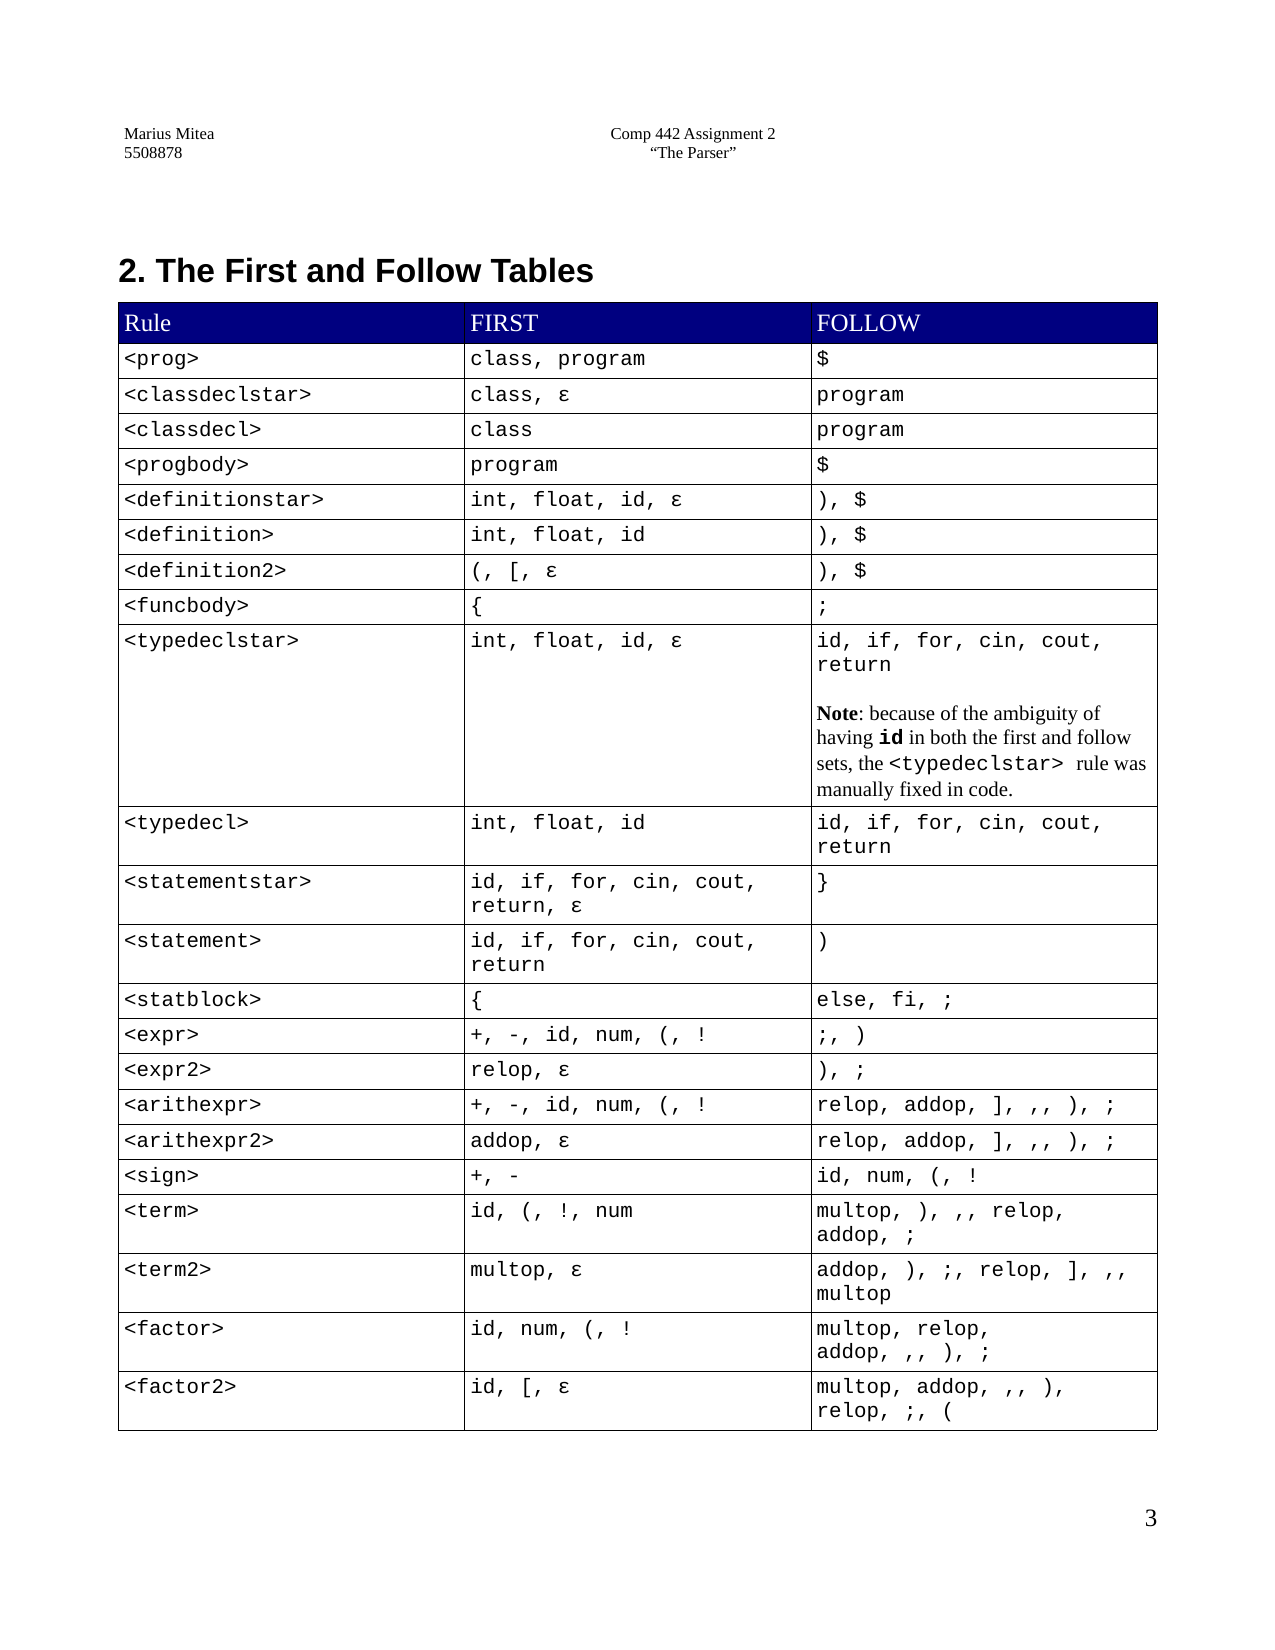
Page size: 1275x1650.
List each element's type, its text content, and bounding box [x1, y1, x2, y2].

table_cell addop, ), ;, relop, ], ,, multop [812, 1254, 1157, 1312]
table_cell <expr2> [119, 1054, 464, 1088]
table_cell $ [812, 344, 1157, 378]
table_cell } [812, 866, 1157, 924]
table_cell multop, relop, addop, ,, ), ; [812, 1313, 1157, 1371]
table_cell <typedecl> [119, 807, 464, 865]
table_cell +, - [465, 1160, 811, 1194]
table_cell <definition2> [119, 555, 464, 589]
table_cell <arithexpr2> [119, 1125, 464, 1159]
table_cell ) [812, 925, 1157, 983]
table_cell <classdeclstar> [119, 379, 464, 413]
table_cell int, float, id, ε [465, 625, 811, 806]
table_cell id, if, for, cin, cout, return, ε [465, 866, 811, 924]
table_cell id, num, (, ! [465, 1313, 811, 1371]
table_cell ), ; [812, 1054, 1157, 1088]
table_cell id, (, !, num [465, 1195, 811, 1253]
table_cell <definition> [119, 520, 464, 554]
table_cell <statementstar> [119, 866, 464, 924]
table_cell +, -, id, num, (, ! [465, 1019, 811, 1053]
table_cell ), $ [812, 520, 1157, 554]
table_cell id, if, for, cin, cout, return [812, 807, 1157, 865]
table_header Rule [119, 303, 464, 343]
table_cell <term2> [119, 1254, 464, 1312]
table_cell (, [, ε [465, 555, 811, 589]
table_cell <arithexpr> [119, 1090, 464, 1124]
table_cell <progbody> [119, 449, 464, 483]
table_cell <typedeclstar> [119, 625, 464, 806]
table_cell ), $ [812, 485, 1157, 519]
table_cell { [465, 590, 811, 624]
table_cell int, float, id [465, 520, 811, 554]
table_header FIRST [465, 303, 811, 343]
table_cell class [465, 414, 811, 448]
table_cell program [812, 379, 1157, 413]
table_cell int, float, id [465, 807, 811, 865]
table_cell <statblock> [119, 984, 464, 1018]
table_cell program [812, 414, 1157, 448]
table_cell <classdecl> [119, 414, 464, 448]
table_cell <statement> [119, 925, 464, 983]
table_cell ), $ [812, 555, 1157, 589]
table_cell <prog> [119, 344, 464, 378]
table_cell <term> [119, 1195, 464, 1253]
subtitle 2. The First and Follow Tables [118, 251, 1157, 290]
table_cell <sign> [119, 1160, 464, 1194]
table_cell +, -, id, num, (, ! [465, 1090, 811, 1124]
table_cell ; [812, 590, 1157, 624]
table_cell <factor2> [119, 1372, 464, 1429]
table_cell multop, ε [465, 1254, 811, 1312]
table_cell <expr> [119, 1019, 464, 1053]
table_cell { [465, 984, 811, 1018]
table_cell relop, addop, ], ,, ), ; [812, 1125, 1157, 1159]
table_cell addop, ε [465, 1125, 811, 1159]
table_cell else, fi, ; [812, 984, 1157, 1018]
table_cell id, [, ε [465, 1372, 811, 1429]
table_cell <definitionstar> [119, 485, 464, 519]
table_cell multop, addop, ,, ), relop, ;, ( [812, 1372, 1157, 1429]
table_cell class, program [465, 344, 811, 378]
table_cell id, num, (, ! [812, 1160, 1157, 1194]
table_header FOLLOW [812, 303, 1157, 343]
table_cell <funcbody> [119, 590, 464, 624]
table_cell int, float, id, ε [465, 485, 811, 519]
table_cell id, if, for, cin, cout, return Note: because of the ambiguity of having id in both the first and follow sets, the <typedeclstar> rule was manually fixed in code. [812, 625, 1157, 806]
table_cell relop, ε [465, 1054, 811, 1088]
table_cell id, if, for, cin, cout, return [465, 925, 811, 983]
table_cell $ [812, 449, 1157, 483]
table_cell ;, ) [812, 1019, 1157, 1053]
table_cell relop, addop, ], ,, ), ; [812, 1090, 1157, 1124]
table_cell multop, ), ,, relop, addop, ; [812, 1195, 1157, 1253]
table_cell <factor> [119, 1313, 464, 1371]
table_cell class, ε [465, 379, 811, 413]
table_cell program [465, 449, 811, 483]
